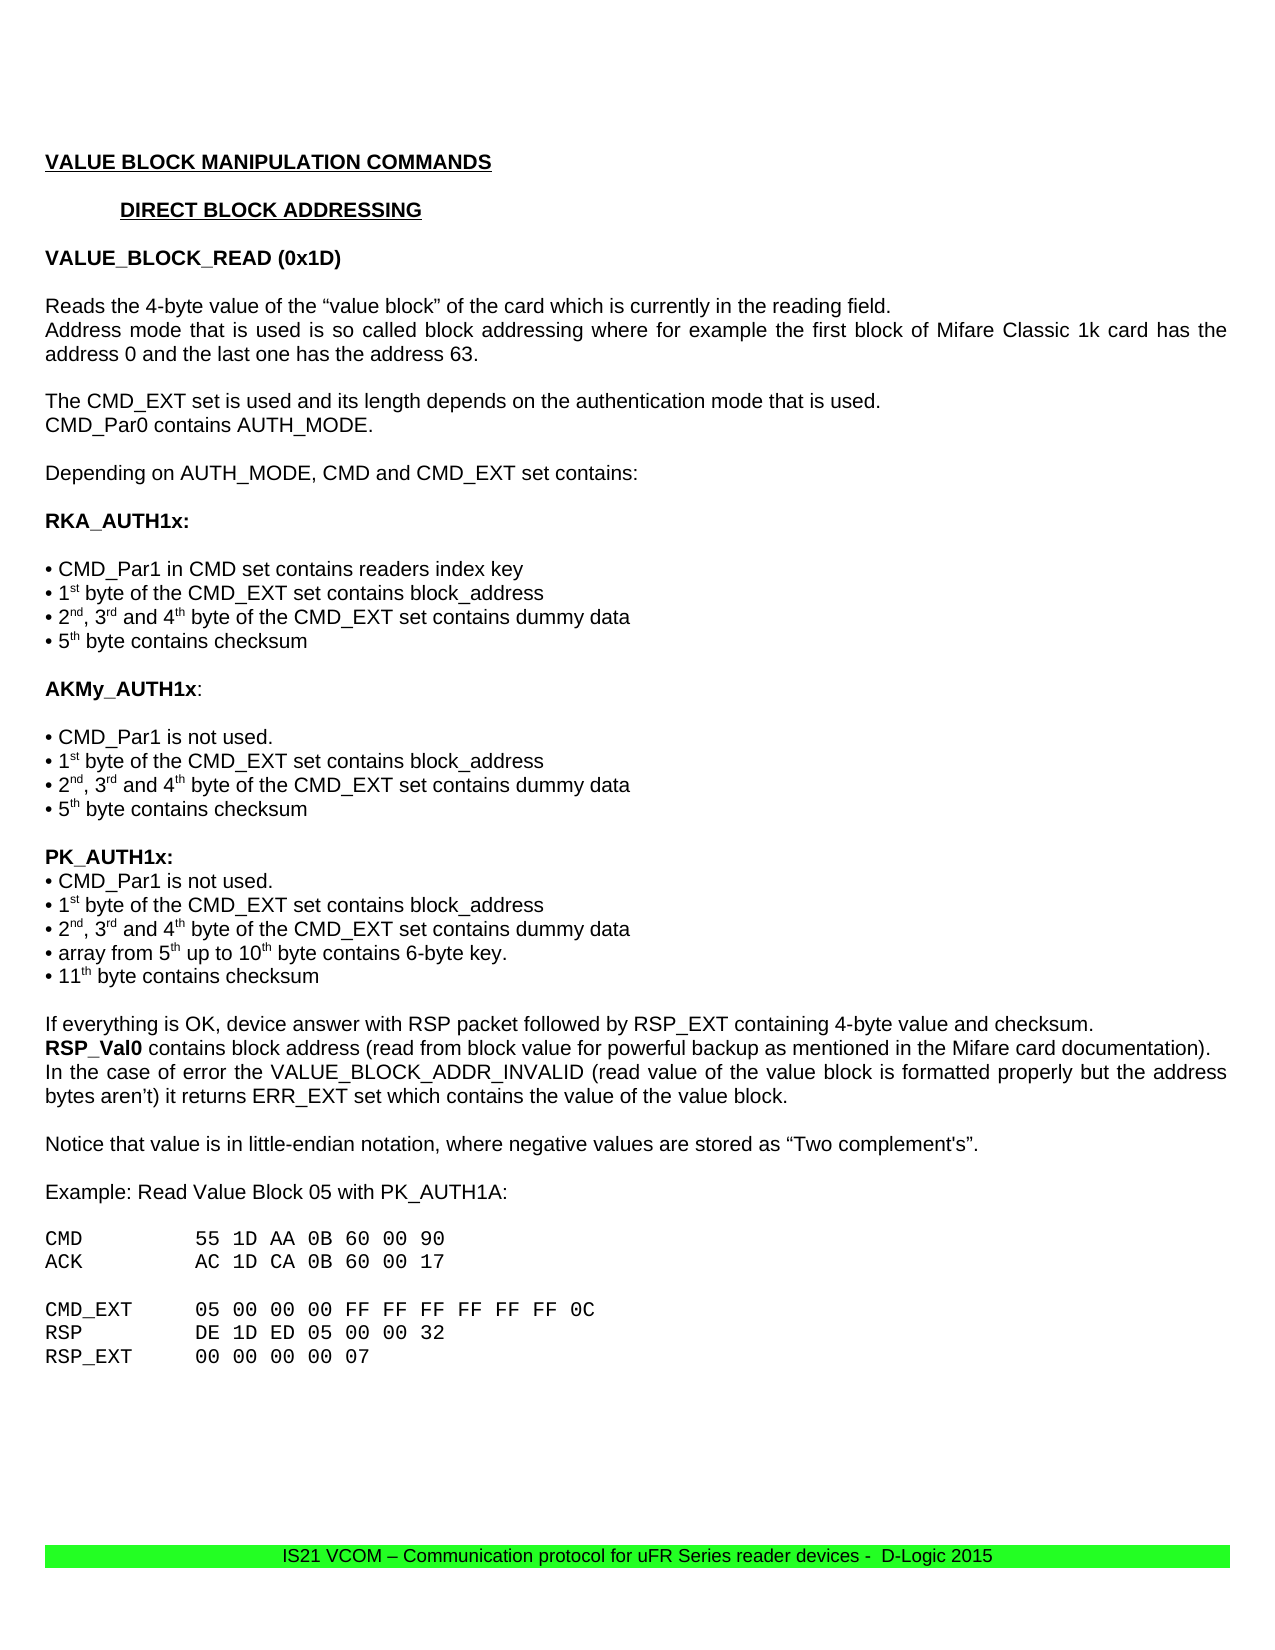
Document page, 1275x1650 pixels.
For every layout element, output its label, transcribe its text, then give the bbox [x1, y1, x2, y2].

text • 1st byte of the CMD_EXT set contains block_address [45, 892, 1230, 916]
text ACK AC 1D CA 0B 60 00 17 [45, 1251, 1230, 1275]
text Depending on AUTH_MODE, CMD and CMD_EXT set contains: [45, 461, 1230, 485]
text RSP_EXT 00 00 00 00 07 [45, 1346, 1230, 1370]
text Reads the 4-byte value of the “value block” of the card which is currently in the reading field. [45, 293, 1230, 317]
text CMD_EXT 05 00 00 00 FF FF FF FF FF FF 0C [45, 1299, 1230, 1322]
text The CMD_EXT set is used and its length depends on the authentication mode that is used. [45, 389, 1230, 413]
text • 11th byte contains checksum [45, 964, 1230, 988]
text PK_AUTH1x: [45, 844, 1230, 868]
text • 5th byte contains checksum [45, 629, 1230, 653]
text Notice that value is in little-endian notation, where negative values are stored as “Two complement's”. [45, 1132, 1230, 1156]
text CMD 55 1D AA 0B 60 00 90 [45, 1228, 1230, 1251]
text • 2nd, 3rd and 4th byte of the CMD_EXT set contains dummy data [45, 605, 1230, 629]
text VALUE BLOCK MANIPULATION COMMANDS [45, 150, 1230, 174]
text • 5th byte contains checksum [45, 797, 1230, 821]
text Address mode that is used is so called block addressing where for example the first block of Mifare Classic 1k card has the address 0 and the last one has the address 63. [45, 317, 1230, 365]
text In the case of error the VALUE_BLOCK_ADDR_INVALID (read value of the value block is formatted properly but the address bytes aren’t) it returns ERR_EXT set which contains the value of the value block. [45, 1060, 1230, 1108]
text RSP_Val0 contains block address (read from block value for powerful backup as mentioned in the Mifare card documentation). [45, 1036, 1230, 1060]
text AKMy_AUTH1x: [45, 677, 1230, 701]
text DIRECT BLOCK ADDRESSING [45, 198, 1230, 222]
text Example: Read Value Block 05 with PK_AUTH1A: [45, 1180, 1230, 1204]
text • 1st byte of the CMD_EXT set contains block_address [45, 749, 1230, 773]
text • 2nd, 3rd and 4th byte of the CMD_EXT set contains dummy data [45, 916, 1230, 940]
text • CMD_Par1 in CMD set contains readers index key [45, 557, 1230, 581]
text If everything is OK, device answer with RSP packet followed by RSP_EXT containing 4-byte value and checksum. [45, 1012, 1230, 1036]
text CMD_Par0 contains AUTH_MODE. [45, 413, 1230, 437]
text • CMD_Par1 is not used. [45, 725, 1230, 749]
text • 1st byte of the CMD_EXT set contains block_address [45, 581, 1230, 605]
text RKA_AUTH1x: [45, 509, 1230, 533]
text • array from 5th up to 10th byte contains 6-byte key. [45, 940, 1230, 964]
text • CMD_Par1 is not used. [45, 868, 1230, 892]
text VALUE_BLOCK_READ (0x1D) [45, 246, 1230, 269]
text • 2nd, 3rd and 4th byte of the CMD_EXT set contains dummy data [45, 773, 1230, 797]
text RSP DE 1D ED 05 00 00 32 [45, 1322, 1230, 1346]
